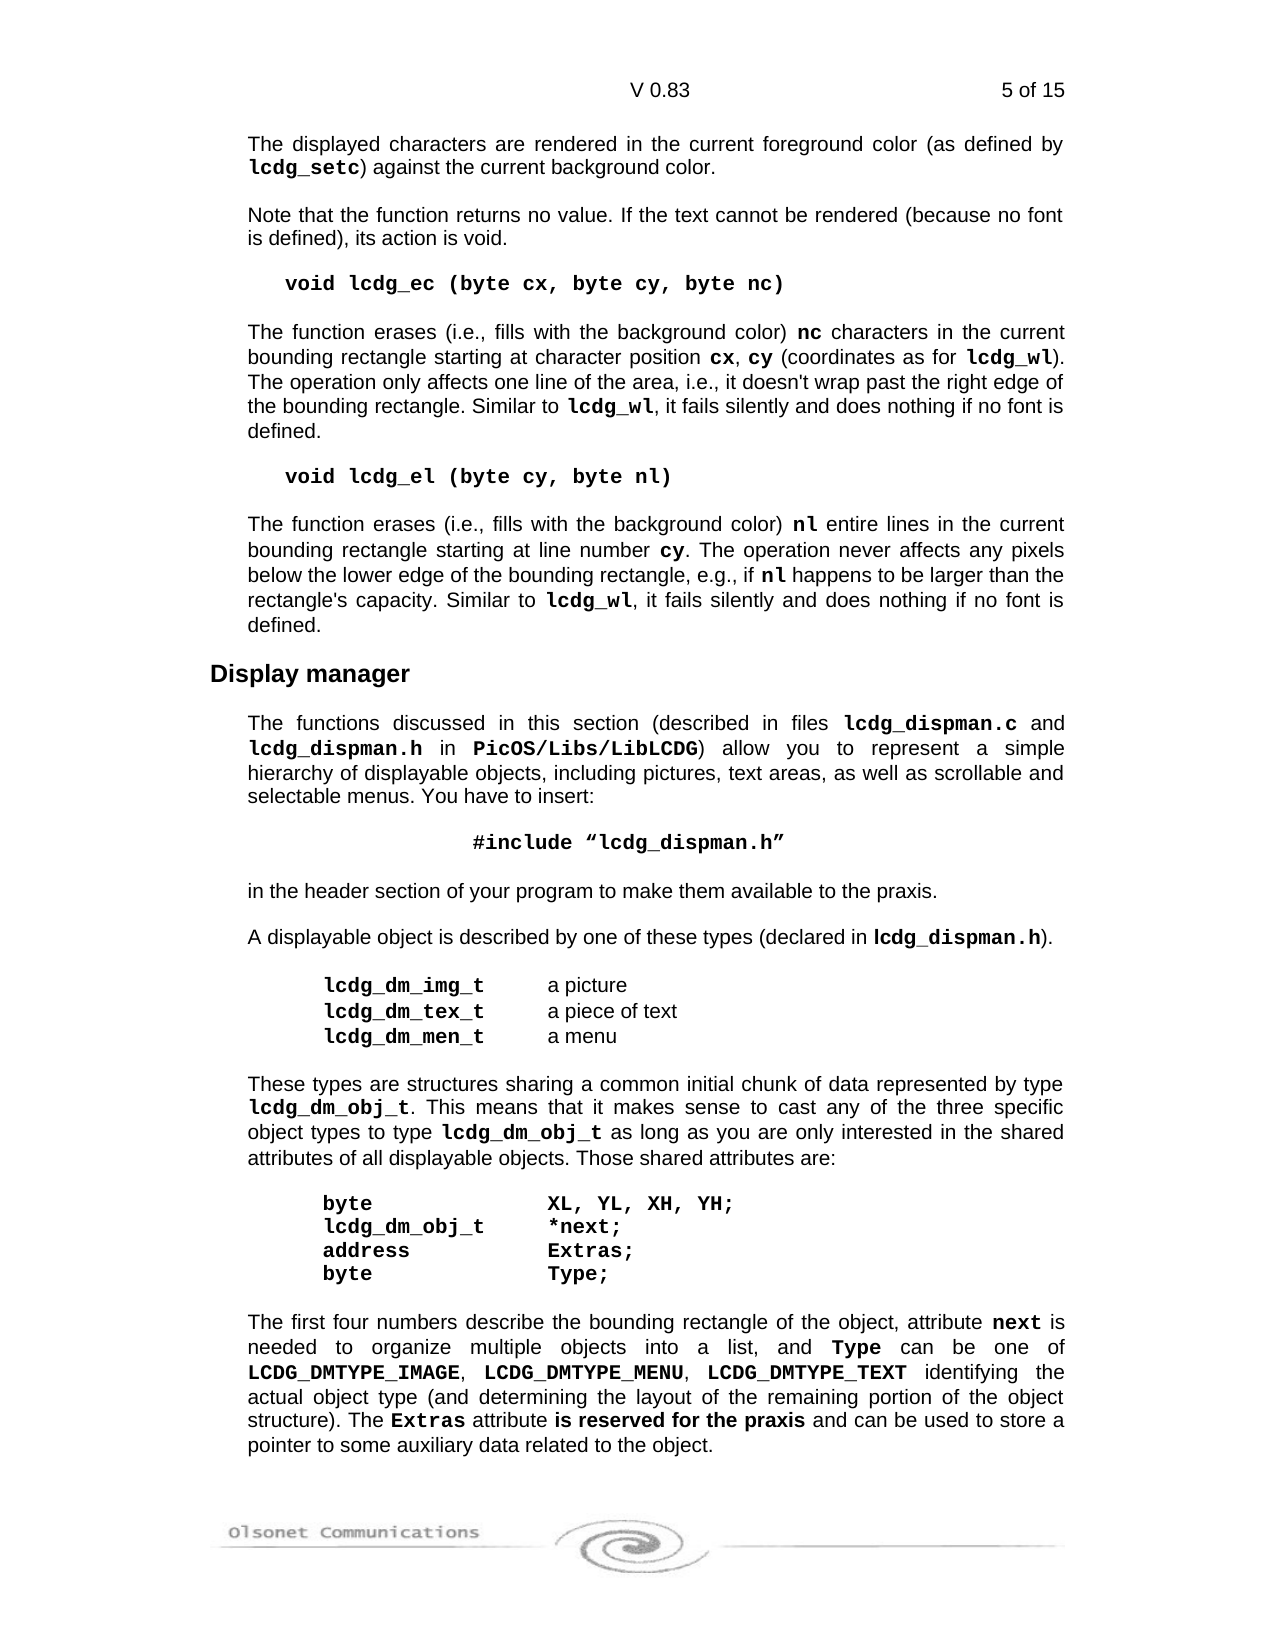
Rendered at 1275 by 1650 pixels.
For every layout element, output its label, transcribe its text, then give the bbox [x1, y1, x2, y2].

text lcdg_dm_img_t a picture [247, 974, 1065, 999]
text byte Type; [247, 1263, 1065, 1287]
text Note that the function returns no value. If the text cannot be rendered (because no font is defined), its action is void. [247, 204, 1065, 250]
subtitle Display manager [210, 660, 1065, 688]
list void lcdg_ec (byte cx, byte cy, byte nc) [247, 273, 1065, 297]
text lcdg_dm_men_t a menu [247, 1024, 1065, 1049]
text The displayed characters are rendered in the current foreground color (as defined by lcdg_setc) against the current background color. [247, 132, 1065, 181]
text byte XL, YL, XH, YH; [247, 1192, 1065, 1216]
picture [210, 1504, 1065, 1596]
text The functions discussed in this section (described in files lcdg_dispman.c and lcdg_dispman.h in PicOS/Libs/LibLCDG) allow you to represent a simple hierarchy of displayable objects, including pictures, text areas, as well as scrollable and selectable menus. You have to insert: [247, 711, 1065, 808]
text address Extras; [247, 1240, 1065, 1263]
text in the header section of your program to make them available to the praxis. [247, 879, 1065, 902]
text The first four numbers describe the bounding rectangle of the object, attribute next is needed to organize multiple objects into a list, and Type can be one of LCDG_DMTYPE_IMAGE, LCDG_DMTYPE_MENU, LCDG_DMTYPE_TEXT identifying the actual object type (and determining the layout of the remaining portion of the object structure). The Extras attribute is reserved for the praxis and can be used to store a pointer to some auxiliary data related to the object. [247, 1310, 1065, 1457]
text #include “lcdg_dispman.h” [247, 831, 1065, 856]
text The function erases (i.e., fills with the background color) nl entire lines in the current bounding rectangle starting at line number cy. The operation never affects any pixels below the lower edge of the bounding rectangle, e.g., if nl happens to be larger than the rectangle's capacity. Similar to lcdg_wl, it fails silently and does nothing if no font is defined. [247, 513, 1065, 637]
list void lcdg_el (byte cy, byte nl) [247, 466, 1065, 489]
text lcdg_dm_obj_t *next; [247, 1216, 1065, 1240]
text lcdg_dm_tex_t a piece of text [247, 999, 1065, 1024]
text These types are structures sharing a common initial chunk of data represented by type lcdg_dm_obj_t. This means that it makes sense to cast any of the three specific object types to type lcdg_dm_obj_t as long as you are only interested in the shared attributes of all displayable objects. Those shared attributes are: [247, 1073, 1065, 1169]
text A displayable object is described by one of these types (declared in lcdg_dispman.h). [247, 926, 1065, 951]
text The function erases (i.e., fills with the background color) nc characters in the current bounding rectangle starting at character position cx, cy (coordinates as for lcdg_wl). The operation only affects one line of the area, i.e., it doesn't wrap past the right edge of the bounding rectangle. Similar to lcdg_wl, it fails silently and does nothing if no font is defined. [247, 321, 1065, 442]
